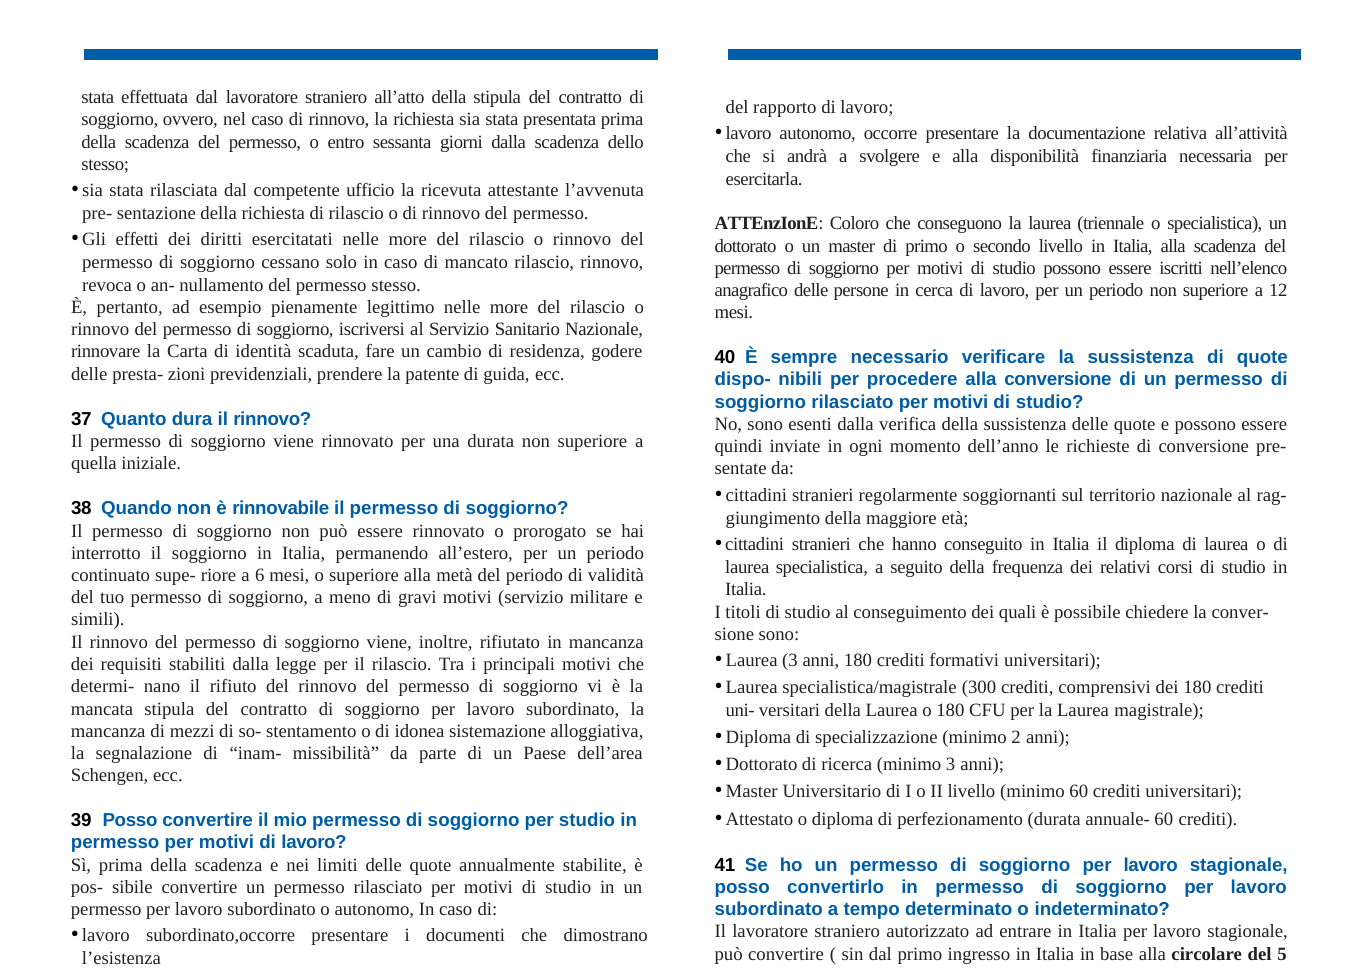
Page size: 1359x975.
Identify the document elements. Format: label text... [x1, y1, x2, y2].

list lavoro autonomo, occorre presentare la documentazione relativa all’attività che si andrà a svolgere e alla disponibilità finanziaria necessaria per esercitarla. [714, 118, 1288, 189]
text No, sono esenti dalla verifica della sussistenza delle quote e possono essere quindi inviate in ogni momento dell’anno le richieste di conversione pre- sentate da: [714, 413, 1288, 479]
list Gli effetti dei diritti esercitatati nelle more del rilascio o rinnovo del permesso di soggiorno cessano solo in caso di mancato rilascio, rinnovo, revoca o an- nullamento del permesso stesso. [71, 224, 644, 295]
text ATTEnzIonE: Coloro che conseguono la laurea (triennale o specialistica), un dottorato o un master di primo o secondo livello in Italia, alla scadenza del permesso di soggiorno per motivi di studio possono essere iscritti nell’elenco anagrafico delle persone in cerca di lavoro, per un periodo non superiore a 12 mesi. [714, 212, 1288, 323]
text Il rinnovo del permesso di soggiorno viene, inoltre, rifiutato in mancanza dei requisiti stabiliti dalla legge per il rilascio. Tra i principali motivi che determi- nano il rifiuto del rinnovo del permesso di soggiorno vi è la mancata stipula del contratto di soggiorno per lavoro subordinato, la mancanza di mezzi di so- stentamento o di idonea sistemazione alloggiativa, la segnalazione di “inam- missibilità” da parte di un Paese dell’area Schengen, ecc. [71, 631, 644, 786]
list Attestato o diploma di perfezionamento (durata annuale- 60 crediti). [714, 803, 1339, 830]
text del rapporto di lavoro; [725, 96, 1339, 117]
list Master Universitario di I o II livello (minimo 60 crediti universitari); [714, 776, 1339, 803]
text Il lavoratore straniero autorizzato ad entrare in Italia per lavoro stagionale, può convertire ( sin dal primo ingresso in Italia in base alla circolare del 5 [714, 920, 1288, 964]
list Dottorato di ricerca (minimo 3 anni); [714, 749, 1339, 775]
text Sì, prima della scadenza e nei limiti delle quote annualmente stabilite, è pos- sibile convertire un permesso rilasciato per motivi di studio in un permesso per lavoro subordinato o autonomo, In caso di: [71, 854, 644, 919]
subtitle Quanto dura il rinnovo? [71, 407, 648, 429]
subtitle Se ho un permesso di soggiorno per lavoro stagionale, posso convertirlo in permesso di soggiorno per lavoro subordinato a tempo determinato o indeterminato? [714, 853, 1288, 919]
list lavoro subordinato,occorre presentare i documenti che dimostrano l’esistenza [71, 921, 648, 968]
text È, pertanto, ad esempio pienamente legittimo nelle more del rilascio o rinnovo del permesso di soggiorno, iscriversi al Servizio Sanitario Nazionale, rinnovare la Carta di identità scaduta, fare un cambio di residenza, godere delle presta- zioni previdenziali, prendere la patente di guida, ecc. [71, 296, 644, 384]
text Il permesso di soggiorno non può essere rinnovato o prorogato se hai interrotto il soggiorno in Italia, permanendo all’estero, per un periodo continuato supe- riore a 6 mesi, o superiore alla metà del periodo di validità del tuo permesso di soggiorno, a meno di gravi motivi (servizio militare e simili). [71, 519, 644, 630]
list Laurea specialistica/magistrale (300 crediti, comprensivi dei 180 crediti uni- versitari della Laurea o 180 CFU per la Laurea magistrale); [714, 672, 1288, 721]
text Il permesso di soggiorno viene rinnovato per una durata non superiore a quella iniziale. [71, 430, 644, 474]
subtitle È sempre necessario verificare la sussistenza di quote dispo- nibili per procedere alla conversione di un permesso di soggiorno rilasciato per motivi di studio? [714, 346, 1288, 412]
subtitle Quando non è rinnovabile il permesso di soggiorno? [71, 497, 648, 518]
subtitle Posso convertire il mio permesso di soggiorno per studio in permesso per motivi di lavoro? [71, 809, 644, 853]
list Laurea (3 anni, 180 crediti formativi universitari); [714, 645, 1339, 671]
list Diploma di specializzazione (minimo 2 anni); [714, 722, 1339, 748]
text stata effettuata dal lavoratore straniero all’atto della stipula del contratto di soggiorno, ovvero, nel caso di rinnovo, la richiesta sia stata presentata prima della scadenza del permesso, o entro sessanta giorni dalla scadenza dello stesso; [81, 86, 644, 174]
list sia stata rilasciata dal competente ufficio la ricevuta attestante l’avvenuta pre- sentazione della richiesta di rilascio o di rinnovo del permesso. [71, 175, 644, 224]
list cittadini stranieri che hanno conseguito in Italia il diploma di laurea o di laurea specialistica, a seguito della frequenza dei relativi corsi di studio in Italia. [714, 529, 1288, 600]
list cittadini stranieri regolarmente soggiornanti sul territorio nazionale al rag- giungimento della maggiore età; [714, 480, 1287, 528]
text I titoli di studio al conseguimento dei quali è possibile chiedere la conver- sione sono: [714, 601, 1296, 644]
